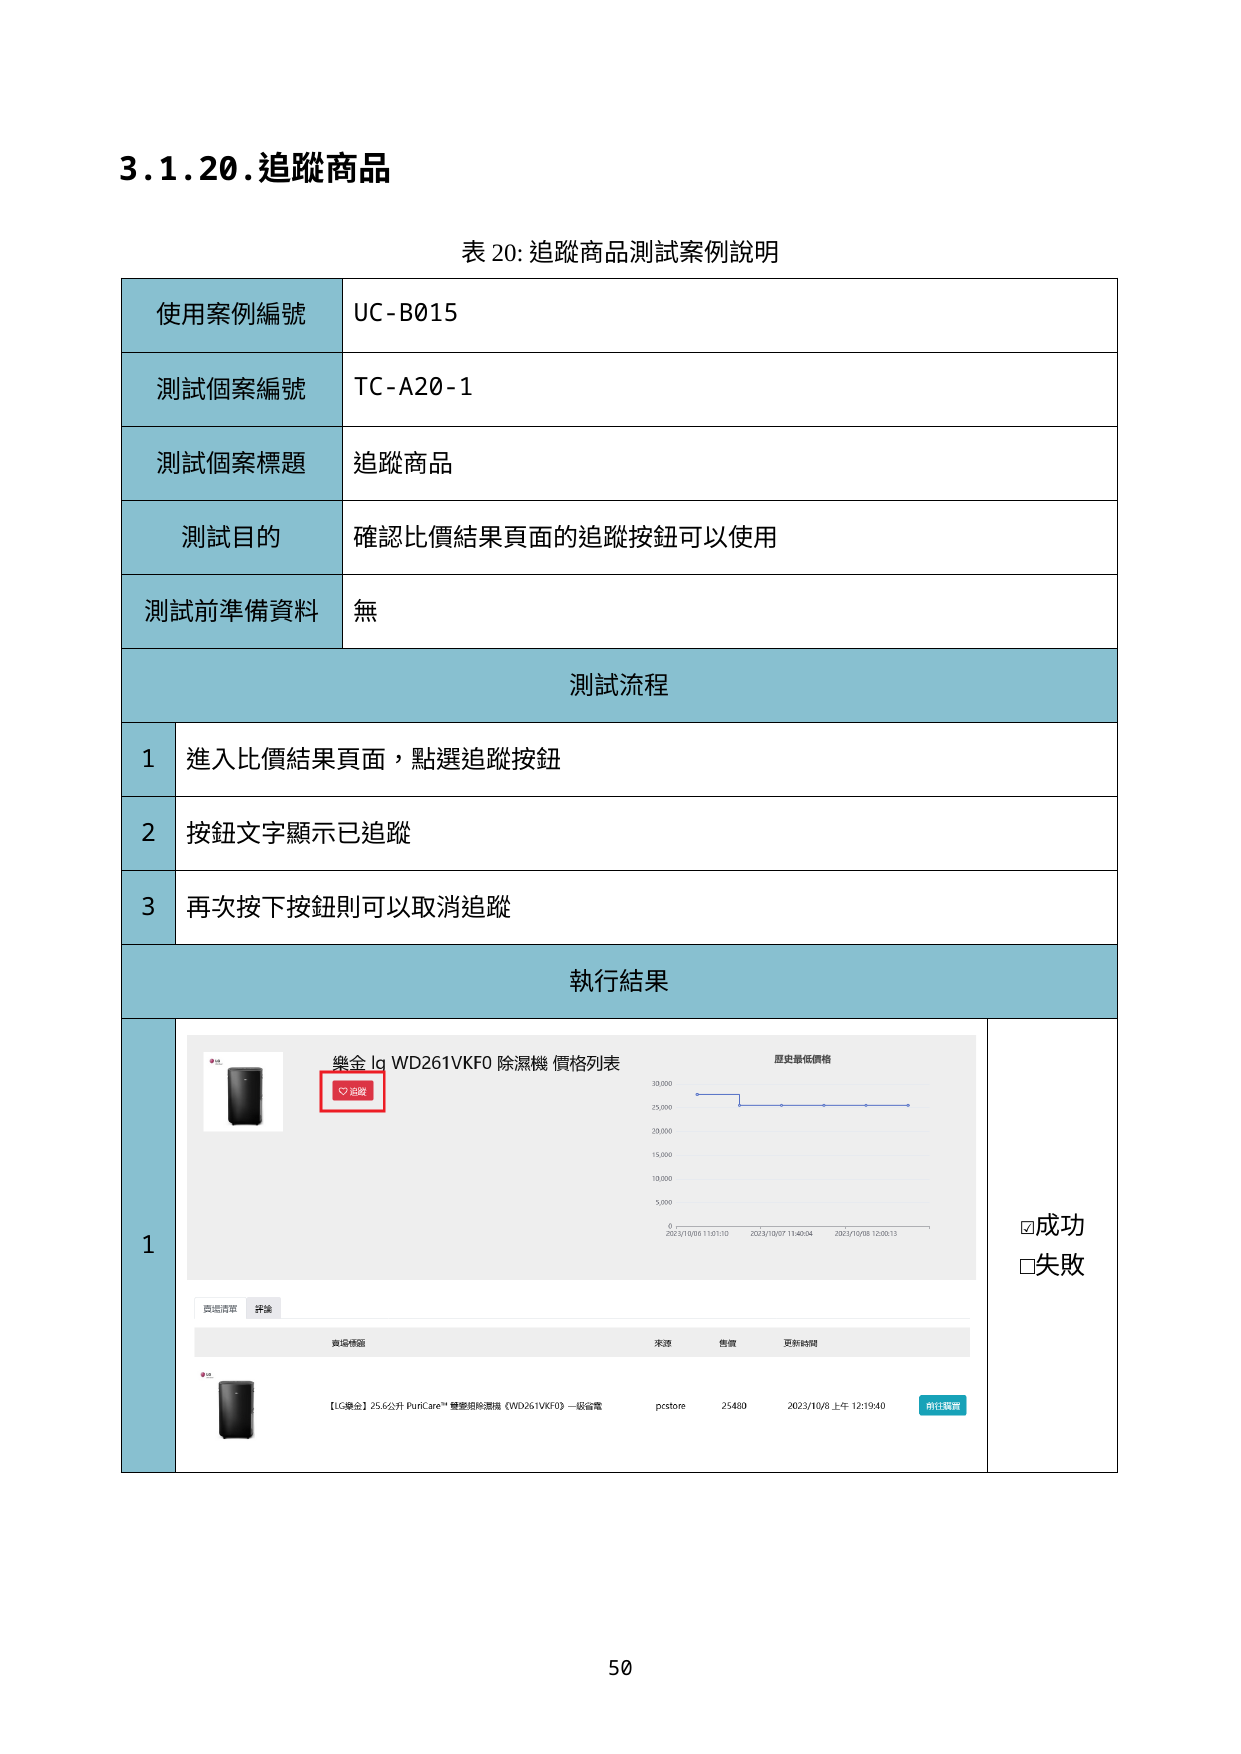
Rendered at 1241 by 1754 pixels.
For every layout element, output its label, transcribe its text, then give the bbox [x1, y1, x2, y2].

table_cell 測試目的 [122, 501, 342, 574]
subtitle 3.1.20.追蹤商品 [118, 142, 1122, 190]
table_cell 確認比價結果頁面的追蹤按鈕可以使用 [343, 501, 1117, 574]
table_cell 測試個案標題 [122, 427, 342, 500]
table_header 使用案例編號 [122, 279, 342, 352]
picture [186, 1035, 977, 1452]
table_cell TC-A20-1 [343, 353, 1117, 426]
table_cell 無 [343, 575, 1117, 648]
table_cell 按鈕文字顯示已追蹤 [176, 797, 1117, 870]
table_cell 測試流程 [122, 649, 1117, 722]
table_cell 1 [122, 723, 175, 796]
table_cell [176, 1019, 987, 1472]
table_cell 追蹤商品 [343, 427, 1117, 500]
table_cell 測試前準備資料 [122, 575, 342, 648]
table_header UC-B015 [343, 279, 1117, 352]
table_cell 執行結果 [122, 945, 1117, 1018]
table_cell 進入比價結果頁面，點選追蹤按鈕 [176, 723, 1117, 796]
table_cell 1 [122, 1019, 175, 1472]
table_cell 再次按下按鈕則可以取消追蹤 [176, 871, 1117, 944]
table_cell 2 [122, 797, 175, 870]
table_cell ☑成功 □失敗 [988, 1019, 1117, 1472]
text 表 20: 追蹤商品測試案例說明 [118, 233, 1122, 269]
table_cell 測試個案編號 [122, 353, 342, 426]
table_cell 3 [122, 871, 175, 944]
